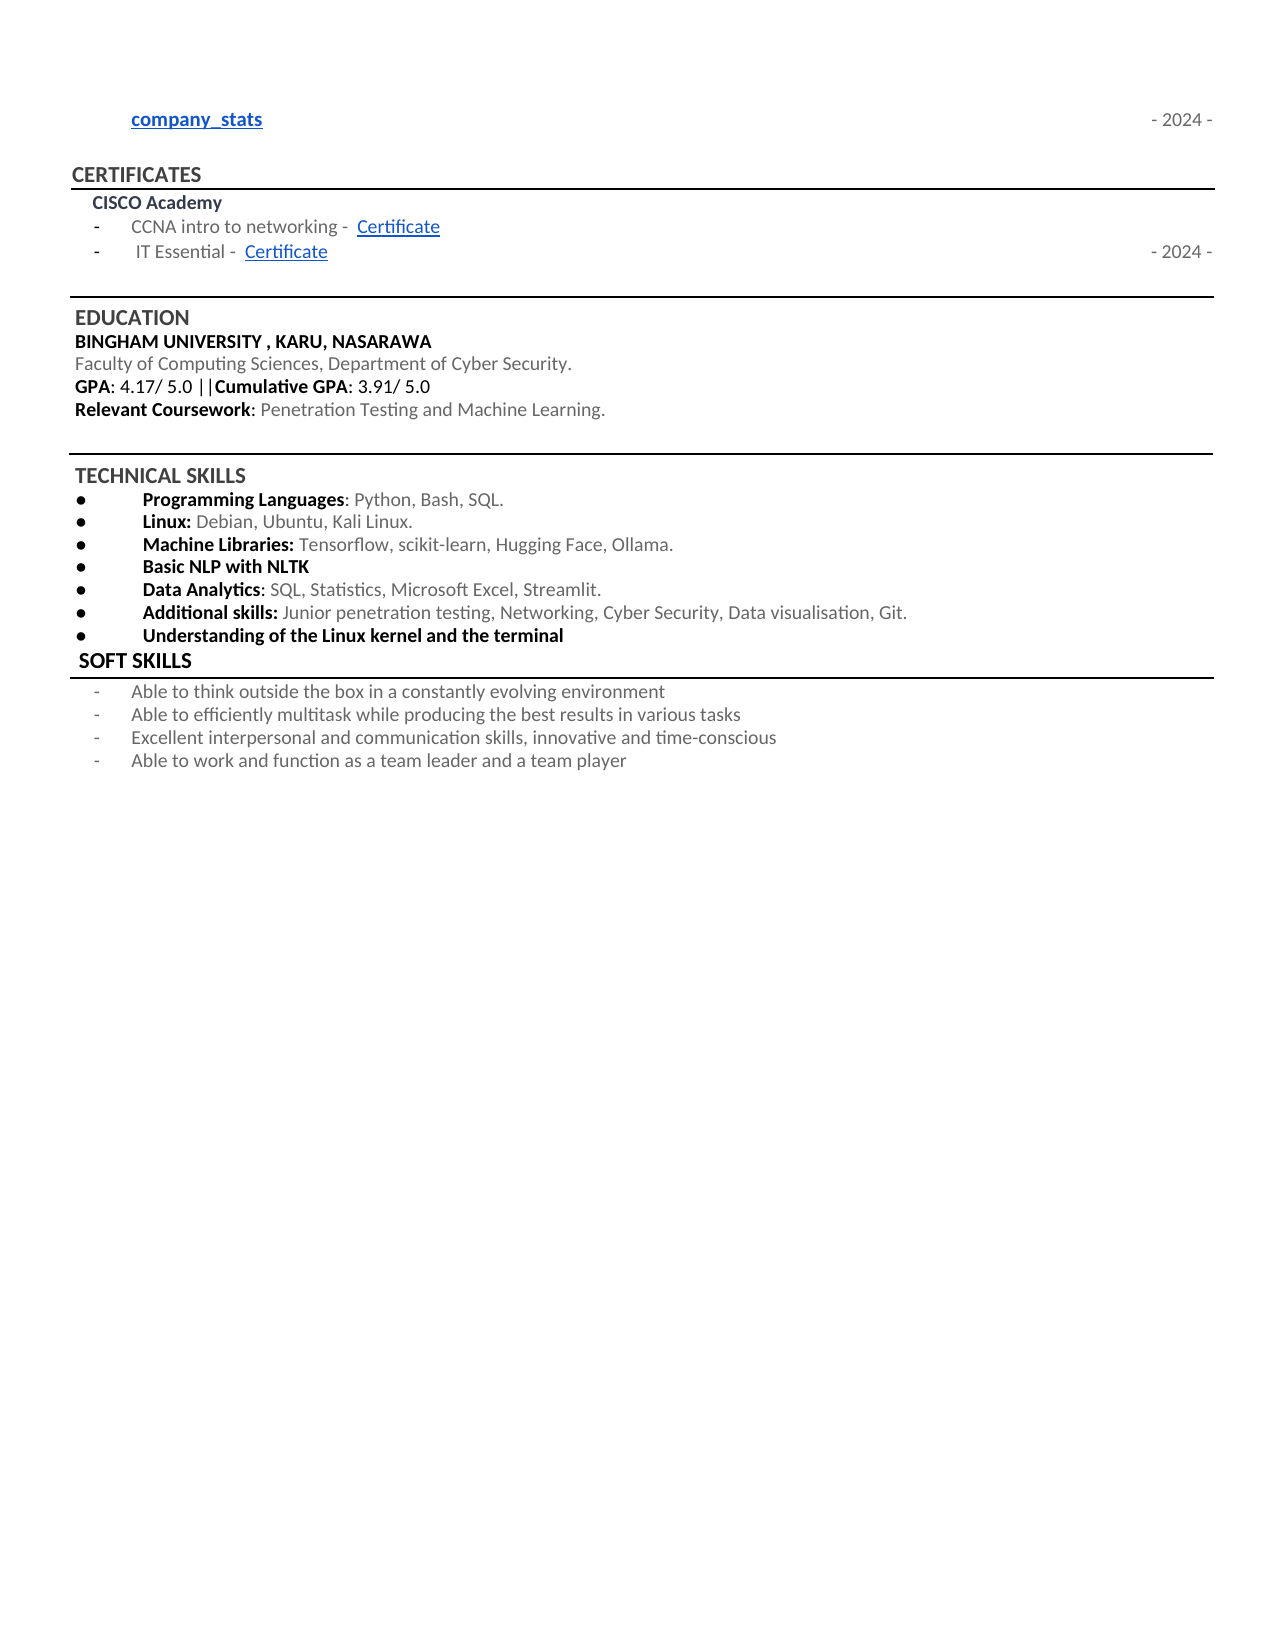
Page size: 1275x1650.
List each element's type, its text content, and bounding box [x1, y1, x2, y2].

list IT Essential - Certificate - 2024 - [94, 239, 1223, 263]
list Additional skills: Junior penetration testing, Networking, Cyber Security, Data visualisation, Git. [75, 601, 1201, 624]
text BINGHAM UNIVERSITY , KARU, NASARAWA Faculty of Computing Sciences, Department of Cyber Security. [75, 331, 1223, 375]
text CISCO Academy [56, 188, 1223, 215]
text company_stats - 2024 - [131, 106, 1223, 132]
subtitle TECHNICAL SKILLS [75, 426, 1223, 489]
list Able to think outside the box in a constantly evolving environment [94, 679, 1201, 703]
text Relevant Coursework: Penetration Testing and Machine Learning. [75, 398, 1223, 421]
list Basic NLP with NLTK [75, 556, 1223, 578]
list Understanding of the Linux kernel and the terminal [75, 624, 1201, 647]
list Able to efficiently multitask while producing the best results in various tasks [94, 703, 1201, 726]
list Data Analytics: SQL, Statistics, Microsoft Excel, Streamlit. [75, 578, 1223, 600]
text SOFT SKILLS [56, 647, 1201, 674]
list Excellent interpersonal and communication skills, innovative and time-conscious [94, 726, 1201, 749]
list Machine Libraries: Tensorflow, scikit-learn, Hugging Face, Ollama. [75, 533, 1223, 556]
subtitle EDUCATION [75, 268, 1223, 331]
list Linux: Debian, Ubuntu, Kali Linux. [75, 511, 1223, 533]
text GPA: 4.17/ 5.0 ||Cumulative GPA: 3.91/ 5.0 [75, 375, 1223, 398]
list Able to work and function as a team leader and a team player [94, 749, 1201, 772]
list Programming Languages: Python, Bash, SQL. [75, 489, 1223, 511]
text CERTIFICATES [56, 160, 1223, 188]
list CCNA intro to networking - Certificate [94, 215, 1223, 239]
